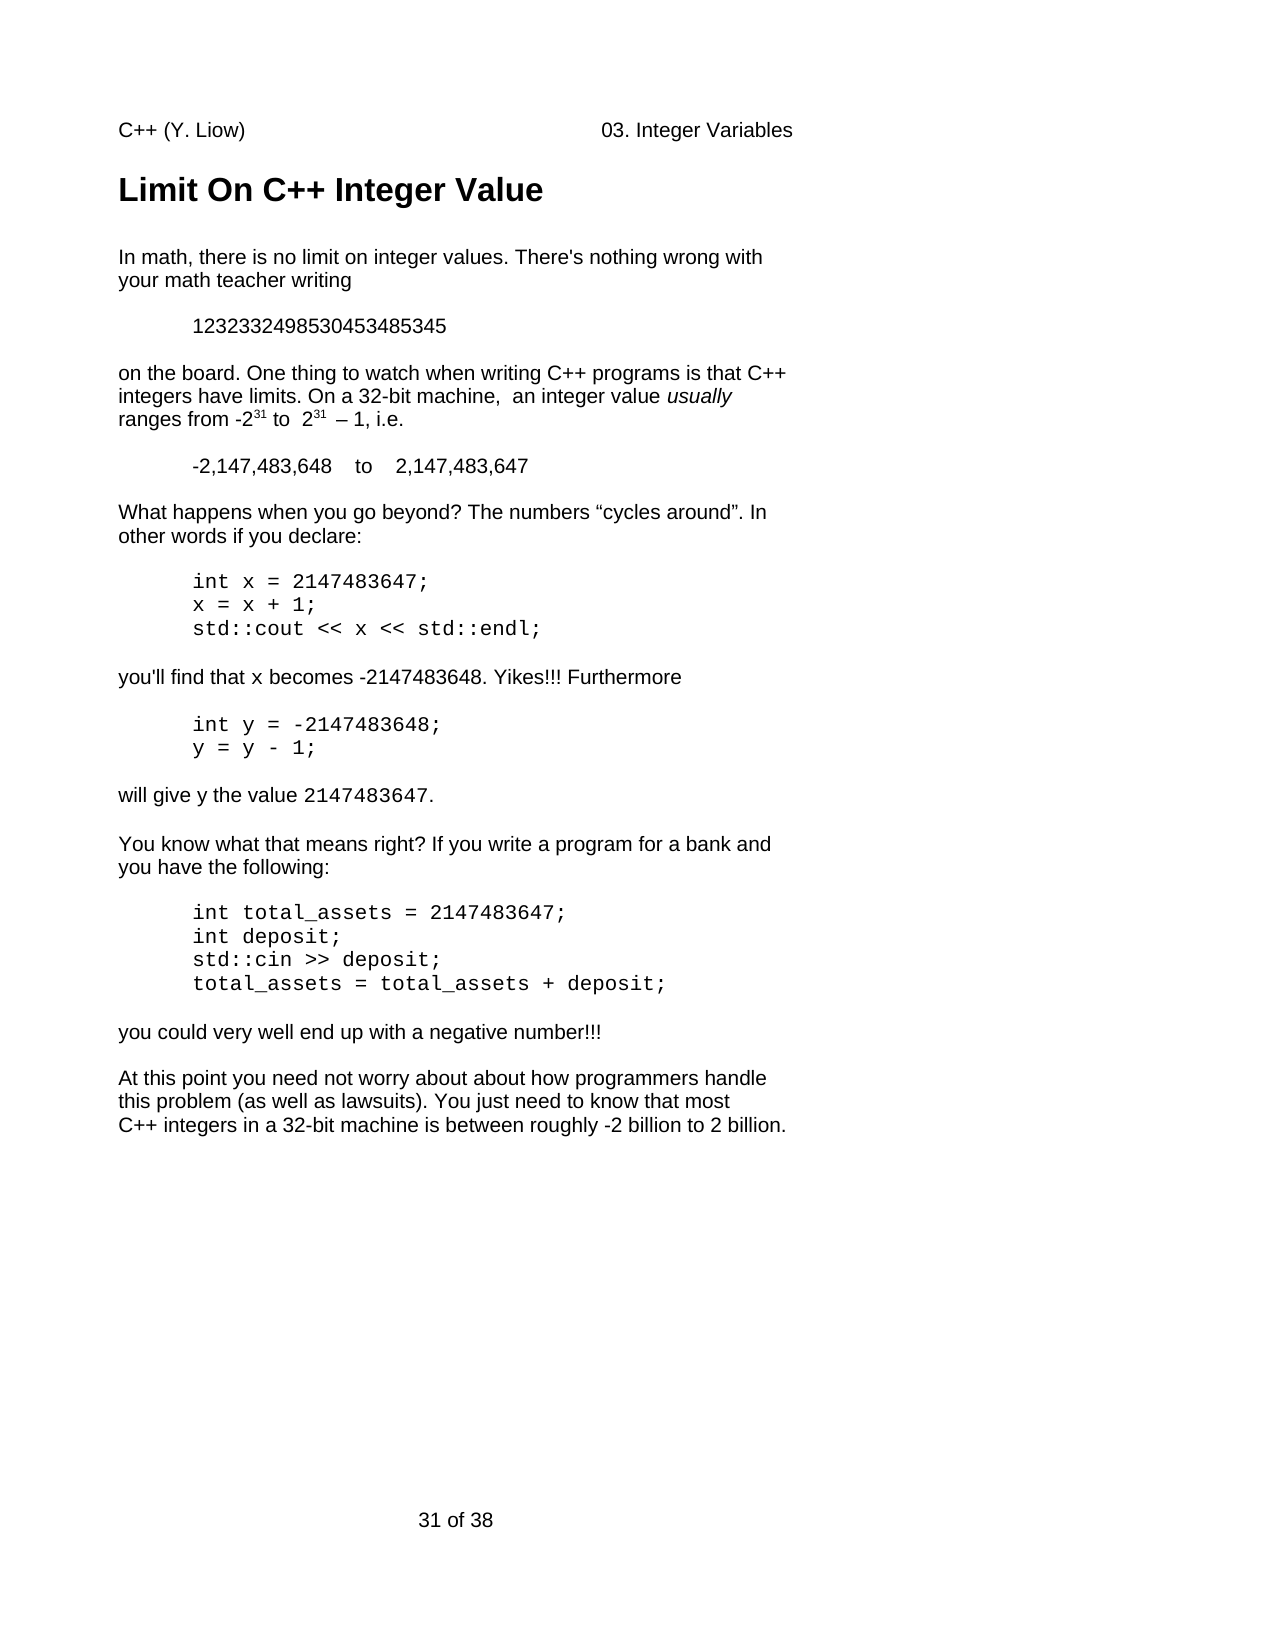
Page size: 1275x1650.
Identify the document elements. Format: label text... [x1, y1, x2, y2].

text you'll find that x becomes -2147483648. Yikes!!! Furthermore [118, 665, 793, 690]
text y = y - 1; [118, 737, 793, 761]
text You know what that means right? If you write a program for a bank and you have the following: [118, 832, 793, 879]
text x = x + 1; [118, 594, 793, 618]
text int x = 2147483647; [118, 571, 793, 594]
text int deposit; [118, 926, 793, 949]
text 1232332498530453485345 [118, 315, 793, 338]
text will give y the value 2147483647. [118, 784, 793, 809]
text -2,147,483,648 to 2,147,483,647 [118, 454, 793, 478]
text you could very well end up with a negative number!!! [118, 1020, 793, 1043]
text C++ integers in a 32-bit machine is between roughly -2 billion to 2 billion. [118, 1113, 793, 1136]
text std::cin >> deposit; [118, 949, 793, 973]
text int total_assets = 2147483647; [118, 902, 793, 926]
text What happens when you go beyond? The numbers “cycles around”. In other words if you declare: [118, 501, 793, 547]
text total_assets = total_assets + deposit; [118, 973, 793, 997]
text std::cout << x << std::endl; [118, 618, 793, 642]
text At this point you need not worry about about how programmers handle this problem (as well as lawsuits). You just need to know that most [118, 1067, 793, 1113]
text int y = -2147483648; [118, 713, 793, 737]
text on the board. One thing to watch when writing C++ programs is that C++ integers have limits. On a 32-bit machine, an integer value usually ranges from -231 to 231 – 1, i.e. [118, 362, 793, 431]
text In math, there is no limit on integer values. There's nothing wrong with your math teacher writing [118, 245, 793, 292]
text Limit On C++ Integer Value [118, 171, 793, 208]
